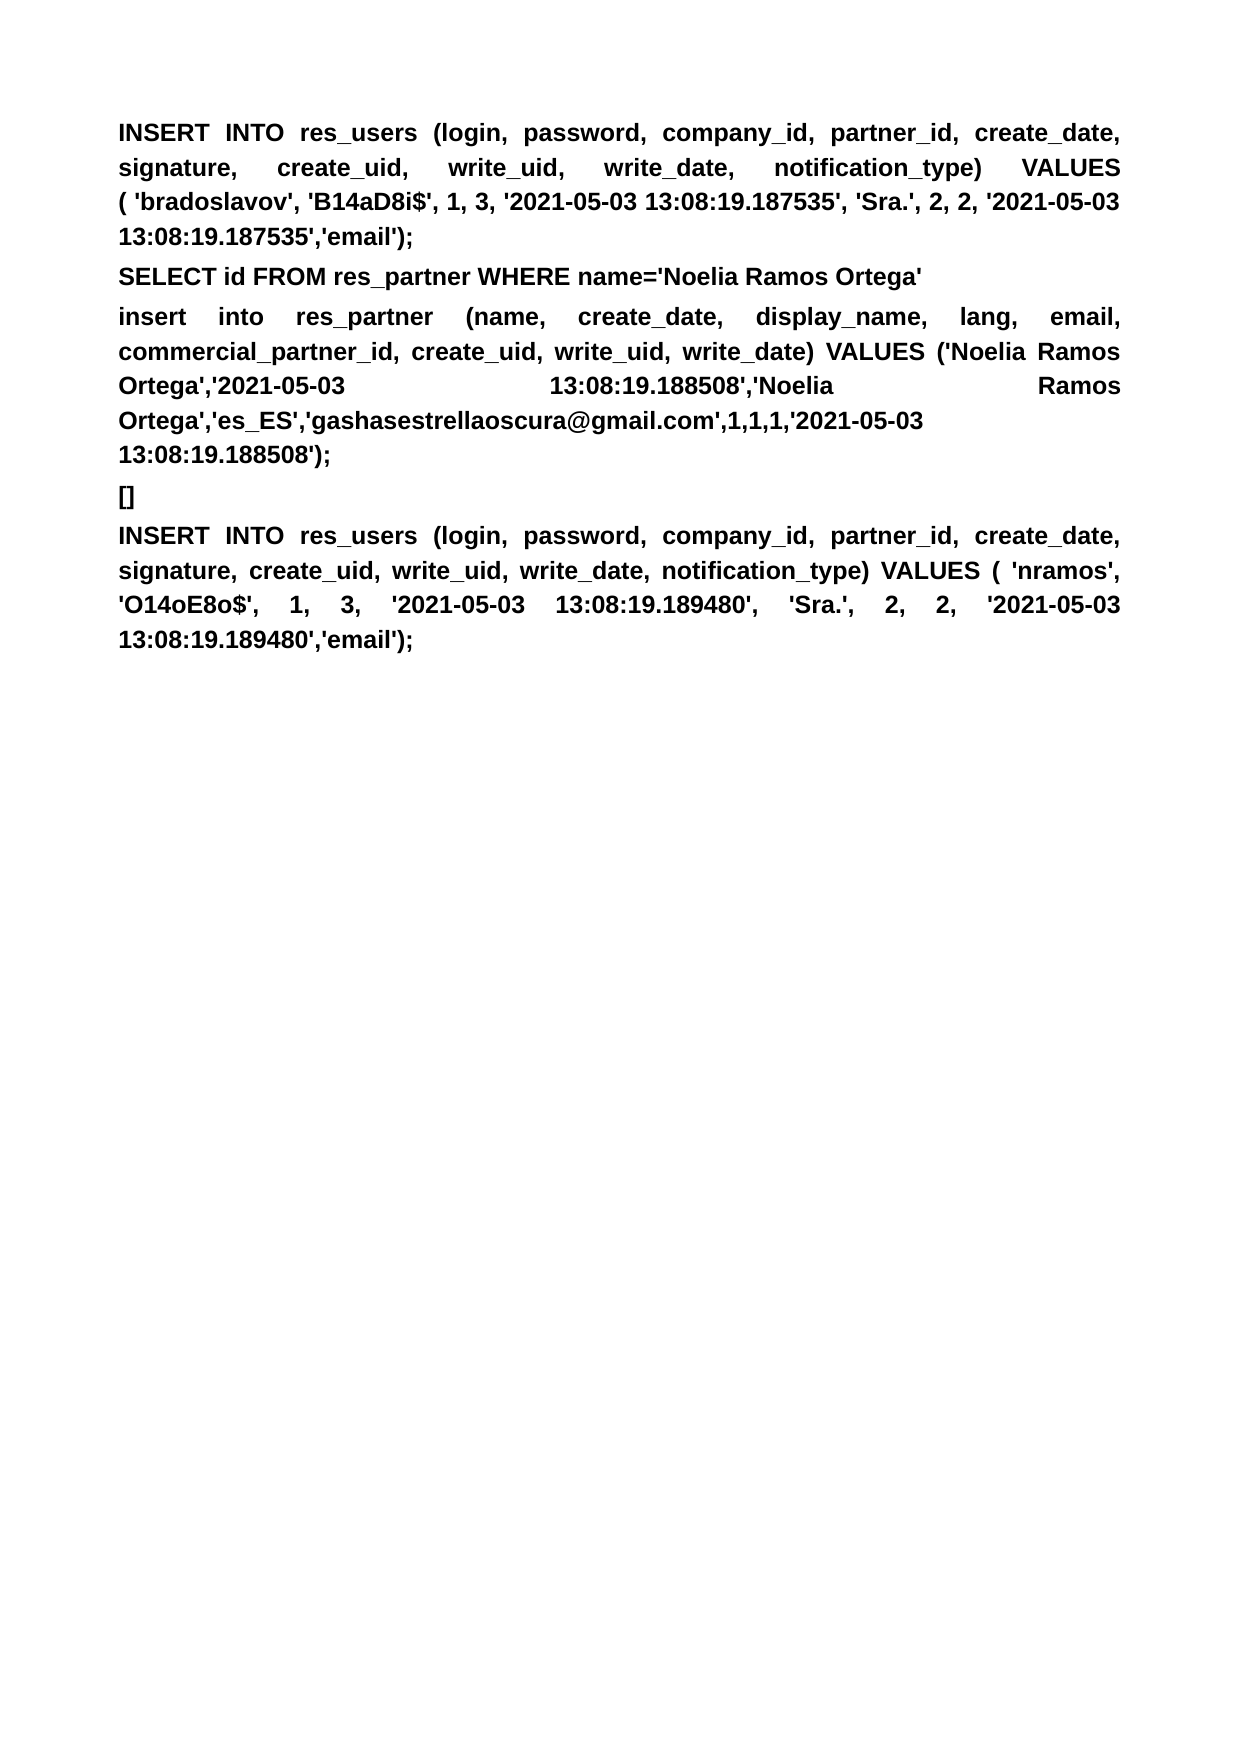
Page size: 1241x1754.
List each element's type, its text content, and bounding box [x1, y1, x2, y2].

text INSERT INTO res_users (login, password, company_id, partner_id, create_date, signature, create_uid, write_uid, write_date, notification_type) VALUES ( 'nramos', 'O14oE8o$', 1, 3, '2021-05-03 13:08:19.189480', 'Sra.', 2, 2, '2021-05-03 13:08:19.189480','email'); [118, 521, 1122, 653]
text SELECT id FROM res_partner WHERE name='Noelia Ramos Ortega' [118, 262, 1122, 291]
text [] [118, 481, 1122, 509]
text insert into res_partner (name, create_date, display_name, lang, email, commercial_partner_id, create_uid, write_uid, write_date) VALUES ('Noelia Ramos Ortega','2021-05-03 13:08:19.188508','Noelia Ramos Ortega','es_ES','gashasestrellaoscura@gmail.com',1,1,1,'2021-05-03 13:08:19.188508'); [118, 302, 1122, 469]
text INSERT INTO res_users (login, password, company_id, partner_id, create_date, signature, create_uid, write_uid, write_date, notification_type) VALUES ( 'bradoslavov', 'B14aD8i$', 1, 3, '2021-05-03 13:08:19.187535', 'Sra.', 2, 2, '2021-05-03 13:08:19.187535','email'); [118, 118, 1122, 250]
